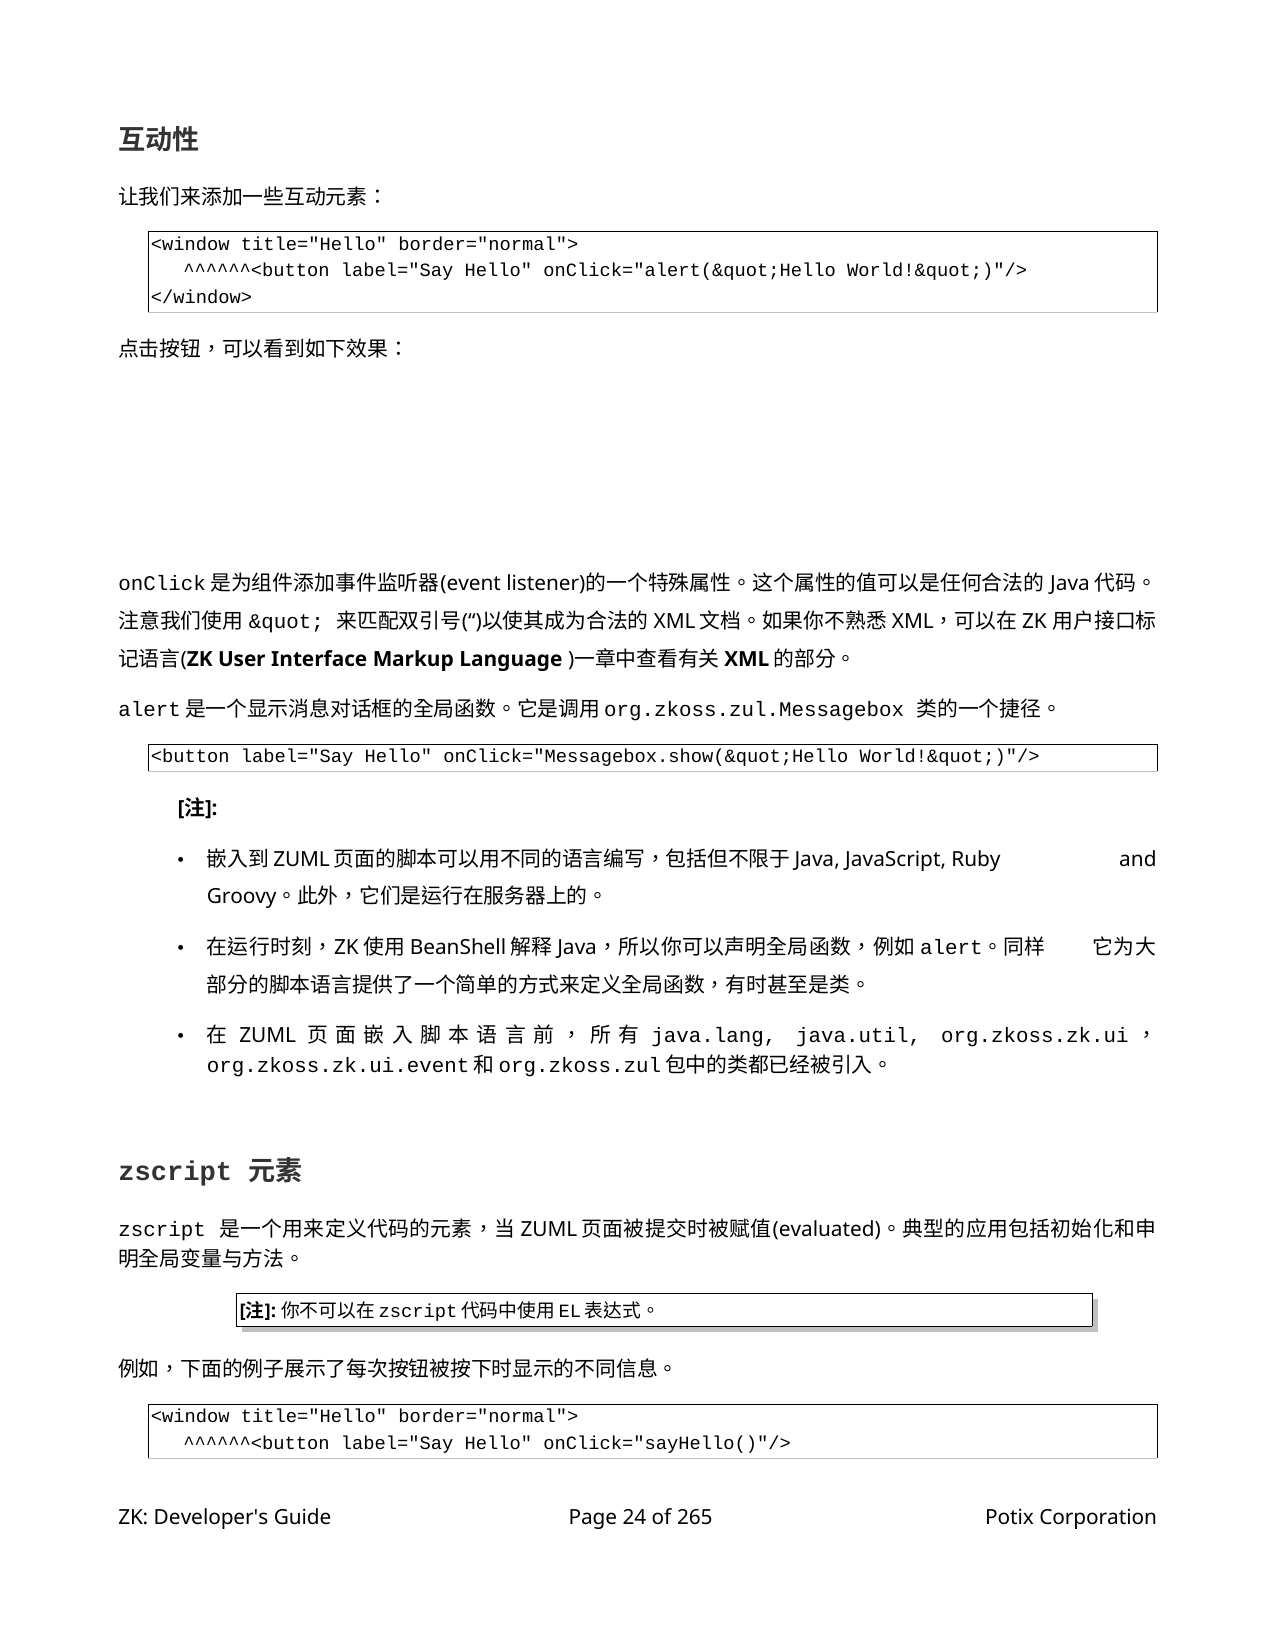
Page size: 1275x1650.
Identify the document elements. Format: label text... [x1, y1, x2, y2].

text onClick是为组件添加事件监听器(event listener)的一个特殊属性。这个属性的值可以是任何合法的Java代码。注意我们使用 &quot; 来匹配双引号(“)以使其成为合法的XML文档。如果你不熟悉XML，可以在 ZK 用户接口标记语言(ZK User Interface Markup Language )一章中查看有关 XML的部分。 [118, 383, 1157, 672]
text 点击按钮，可以看到如下效果： [118, 332, 1157, 362]
list 在运行时刻，ZK使用BeanShell解释Java，所以你可以声明全局函数，例如alert。同样 它为大部分的脚本语言提供了一个简单的方式来定义全局函数，有时甚至是类。 [177, 930, 1157, 998]
text [注]: [177, 792, 1157, 822]
text ^^^^^^<button label="Say Hello" onClick="sayHello()"/> [149, 1431, 1157, 1458]
text 例如，下面的例子展示了每次按钮被按下时显示的不同信息。 [118, 1353, 1157, 1383]
subtitle 互动性 [118, 118, 1157, 157]
text alert是一个显示消息对话框的全局函数。它是调用org.zkoss.zul.Messagebox 类的一个捷径。 [118, 693, 1157, 723]
text zscript 是一个用来定义代码的元素，当ZUML页面被提交时被赋值(evaluated)。典型的应用包括初始化和申明全局变量与方法。 [118, 1212, 1157, 1272]
text [注]: 你不可以在zscript代码中使用EL表达式。 [237, 1294, 1092, 1326]
text 让我们来添加一些互动元素： [118, 181, 1157, 211]
text <window title="Hello" border="normal"> [149, 1405, 1157, 1428]
text <button label="Say Hello" onClick="Messagebox.show(&quot;Hello World!&quot;)"/> [149, 745, 1157, 771]
text <window title="Hello" border="normal"> ^^^^^^<button label="Say Hello" onClick="alert(&quot;Hello World!&quot;)"/> </window> [149, 232, 1157, 312]
subtitle zscript 元素 [118, 1149, 1157, 1188]
list 嵌入到ZUML页面的脚本可以用不同的语言编写，包括但不限于Java, JavaScript, Ruby and Groovy。此外，它们是运行在服务器上的。 [177, 842, 1157, 910]
list 在ZUML页面嵌入脚本语言前，所有java.lang, java.util, org.zkoss.zk.ui， org.zkoss.zk.ui.event和org.zkoss.zul包中的类都已经被引入。 [177, 1019, 1157, 1078]
